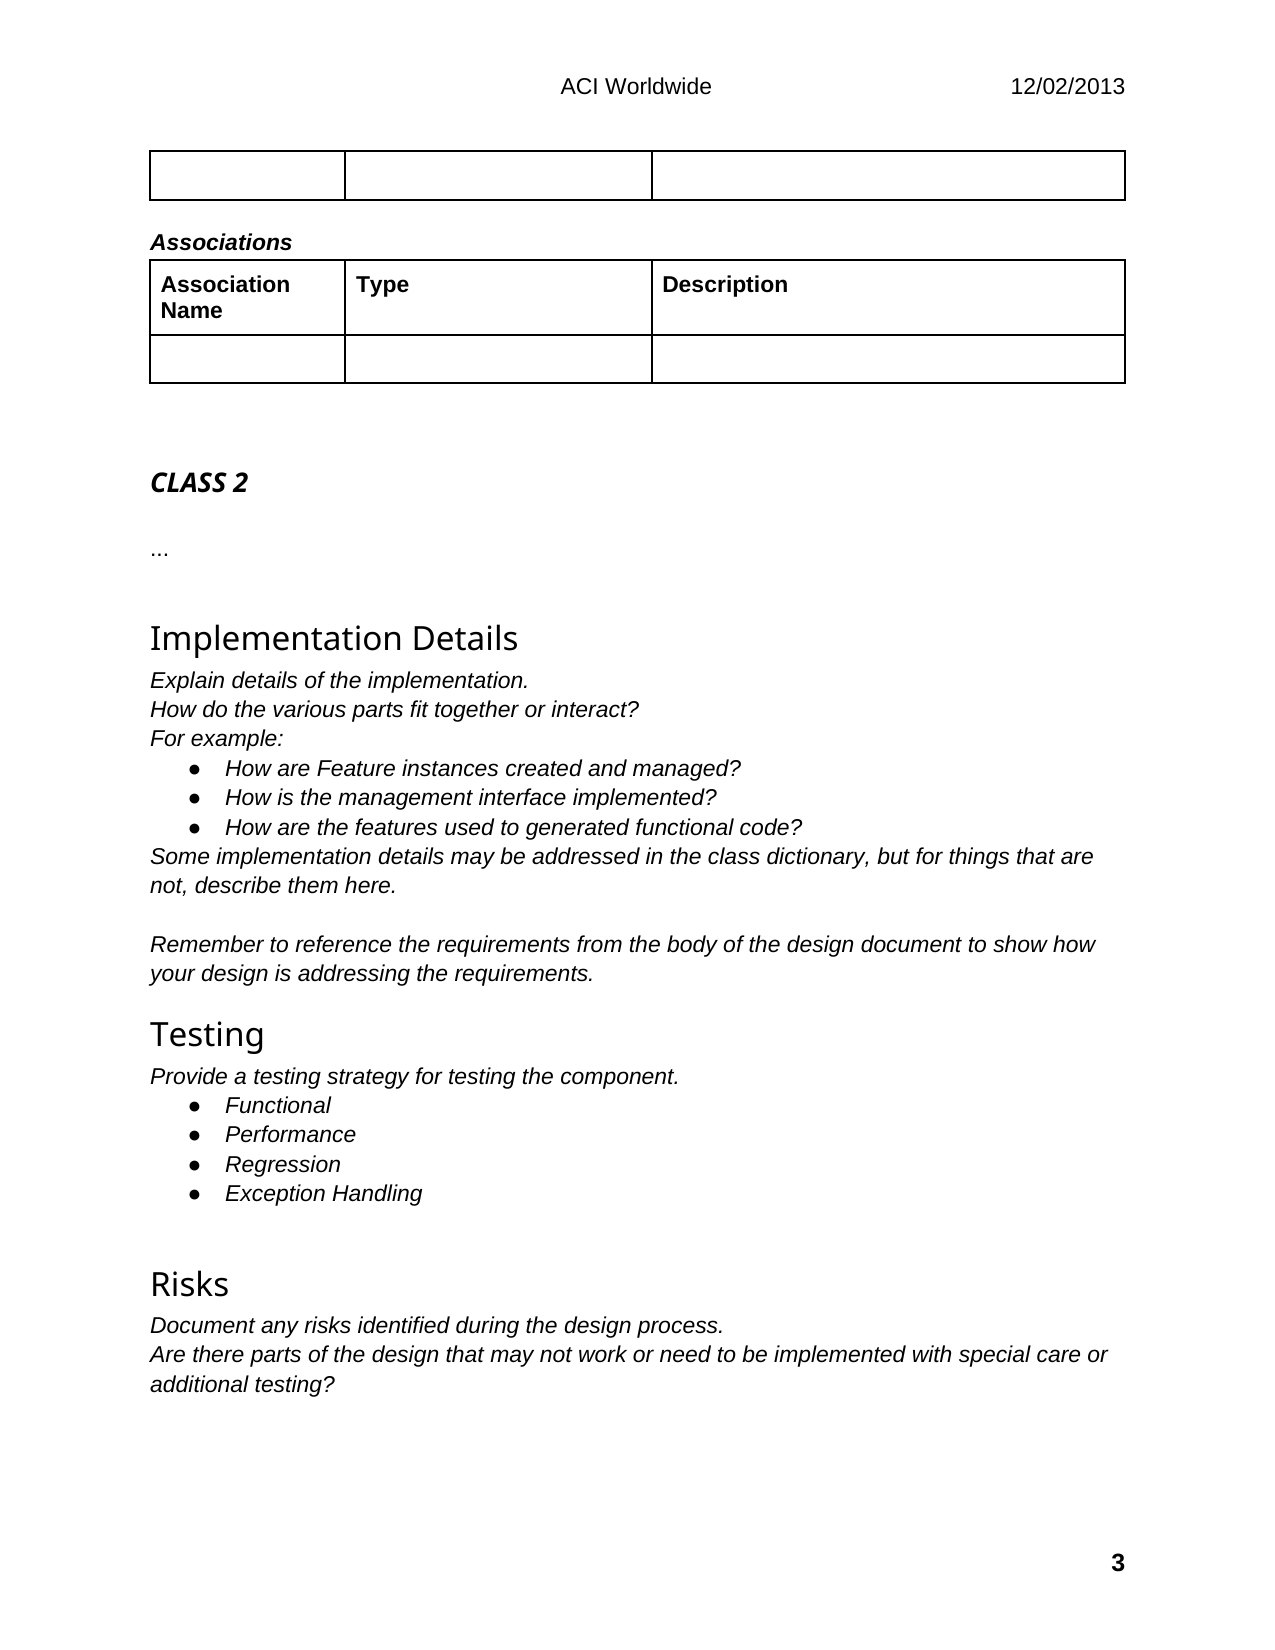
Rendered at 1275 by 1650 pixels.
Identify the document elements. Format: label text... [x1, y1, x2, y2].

text Some implementation details may be addressed in the class dictionary, but for things that are not, describe them here. [150, 843, 1125, 898]
subtitle Risks [150, 1261, 1125, 1306]
list How is the management interface implemented? [187, 785, 1125, 810]
text Associations [150, 230, 1125, 256]
table_cell [653, 336, 1124, 382]
subtitle Testing [150, 1011, 1125, 1057]
table_cell [346, 336, 651, 382]
table_header Description [653, 261, 1124, 333]
table_cell [151, 152, 344, 198]
list Functional [187, 1093, 1125, 1118]
subtitle Implementation Details [150, 615, 1125, 661]
text For example: [150, 726, 1125, 752]
list Exception Handling [187, 1181, 1125, 1207]
text How do the various parts fit together or interact? [150, 697, 1125, 722]
list How are Feature instances created and managed? [187, 755, 1125, 781]
list Performance [187, 1122, 1125, 1148]
table_cell [151, 336, 344, 382]
list How are the features used to generated functional code? [187, 814, 1125, 840]
table_header Type [346, 261, 651, 333]
table_cell [653, 152, 1124, 198]
text Document any risks identified during the design process. [150, 1313, 1125, 1338]
text Provide a testing strategy for testing the component. [150, 1063, 1125, 1089]
text ... [150, 536, 1125, 561]
table_header Association Name [151, 261, 344, 333]
list Regression [187, 1152, 1125, 1177]
text Are there parts of the design that may not work or need to be implemented with special care or additional testing? [150, 1342, 1125, 1397]
text Remember to reference the requirements from the body of the design document to show how your design is addressing the requirements. [150, 932, 1125, 987]
subtitle CLASS 2 [150, 464, 1125, 501]
text Explain details of the implementation. [150, 667, 1125, 693]
table_cell [346, 152, 651, 198]
